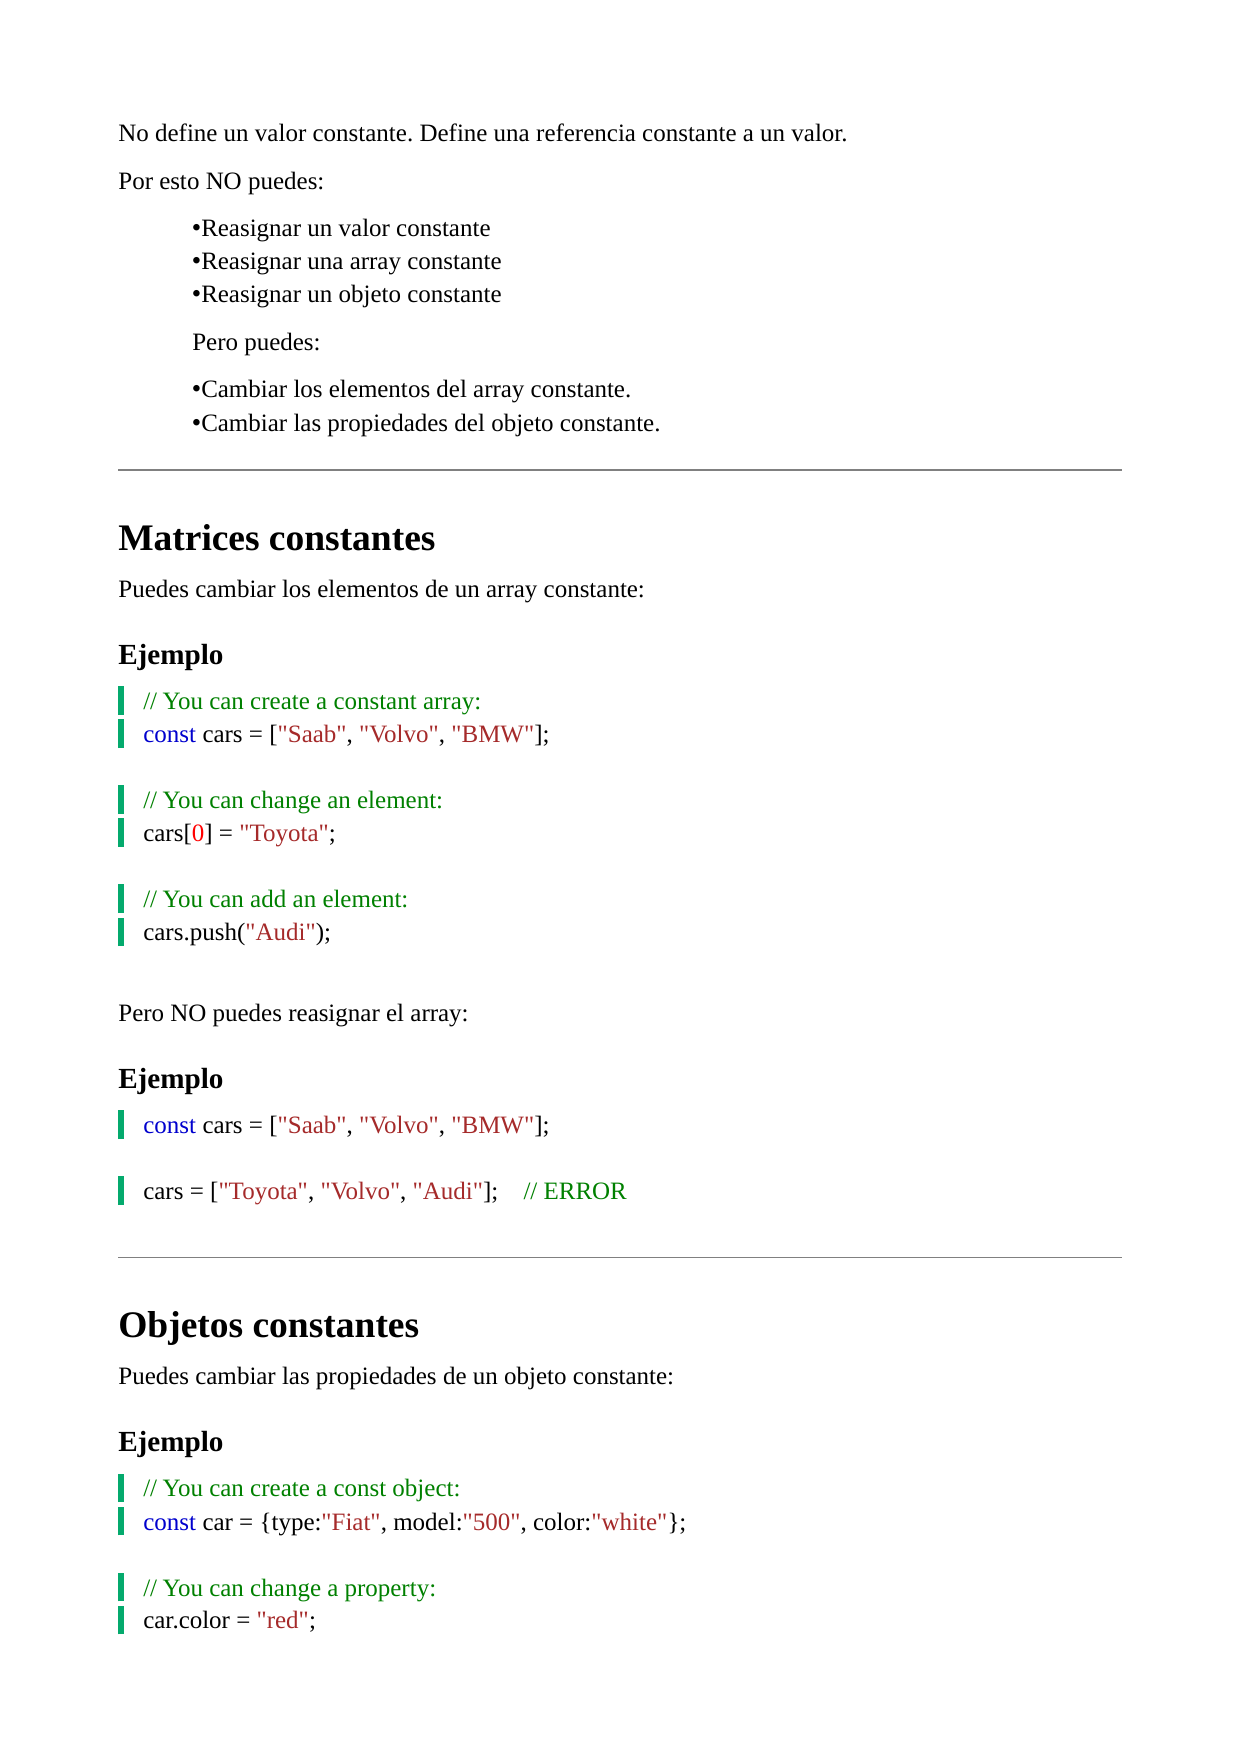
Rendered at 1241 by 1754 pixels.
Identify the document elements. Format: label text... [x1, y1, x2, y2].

text Puedes cambiar las propiedades de un objeto constante: [118, 1361, 1122, 1390]
list Cambiar los elementos del array constante. [118, 374, 1122, 403]
list Cambiar las propiedades del objeto constante. [118, 408, 1122, 436]
text // You can create a const object: const car = {type:"Fiat", model:"500", color:"white"}; // You can change a property: car.color = "red"; [118, 1473, 1122, 1634]
text // You can create a constant array: const cars = ["Saab", "Volvo", "BMW"]; // You can change an element: cars[0] = "Toyota"; // You can add an element: cars.push("Audi"); [118, 686, 1122, 946]
subtitle Objetos constantes [118, 1302, 1122, 1346]
text Puedes cambiar los elementos de un array constante: [118, 574, 1122, 603]
list Reasignar una array constante [118, 246, 1122, 275]
text const cars = ["Saab", "Volvo", "BMW"]; cars = ["Toyota", "Volvo", "Audi"]; // ERROR [118, 1110, 1122, 1205]
list Reasignar un objeto constante [118, 279, 1122, 308]
subtitle Ejemplo [118, 1424, 1122, 1458]
list Pero puedes: [118, 327, 1122, 356]
list Reasignar un valor constante [118, 213, 1122, 242]
text Pero NO puedes reasignar el array: [118, 998, 1122, 1027]
subtitle Ejemplo [118, 637, 1122, 671]
subtitle Matrices constantes [118, 515, 1122, 558]
text No define un valor constante. Define una referencia constante a un valor. [118, 118, 1122, 147]
subtitle Ejemplo [118, 1061, 1122, 1095]
text Por esto NO puedes: [118, 166, 1122, 194]
